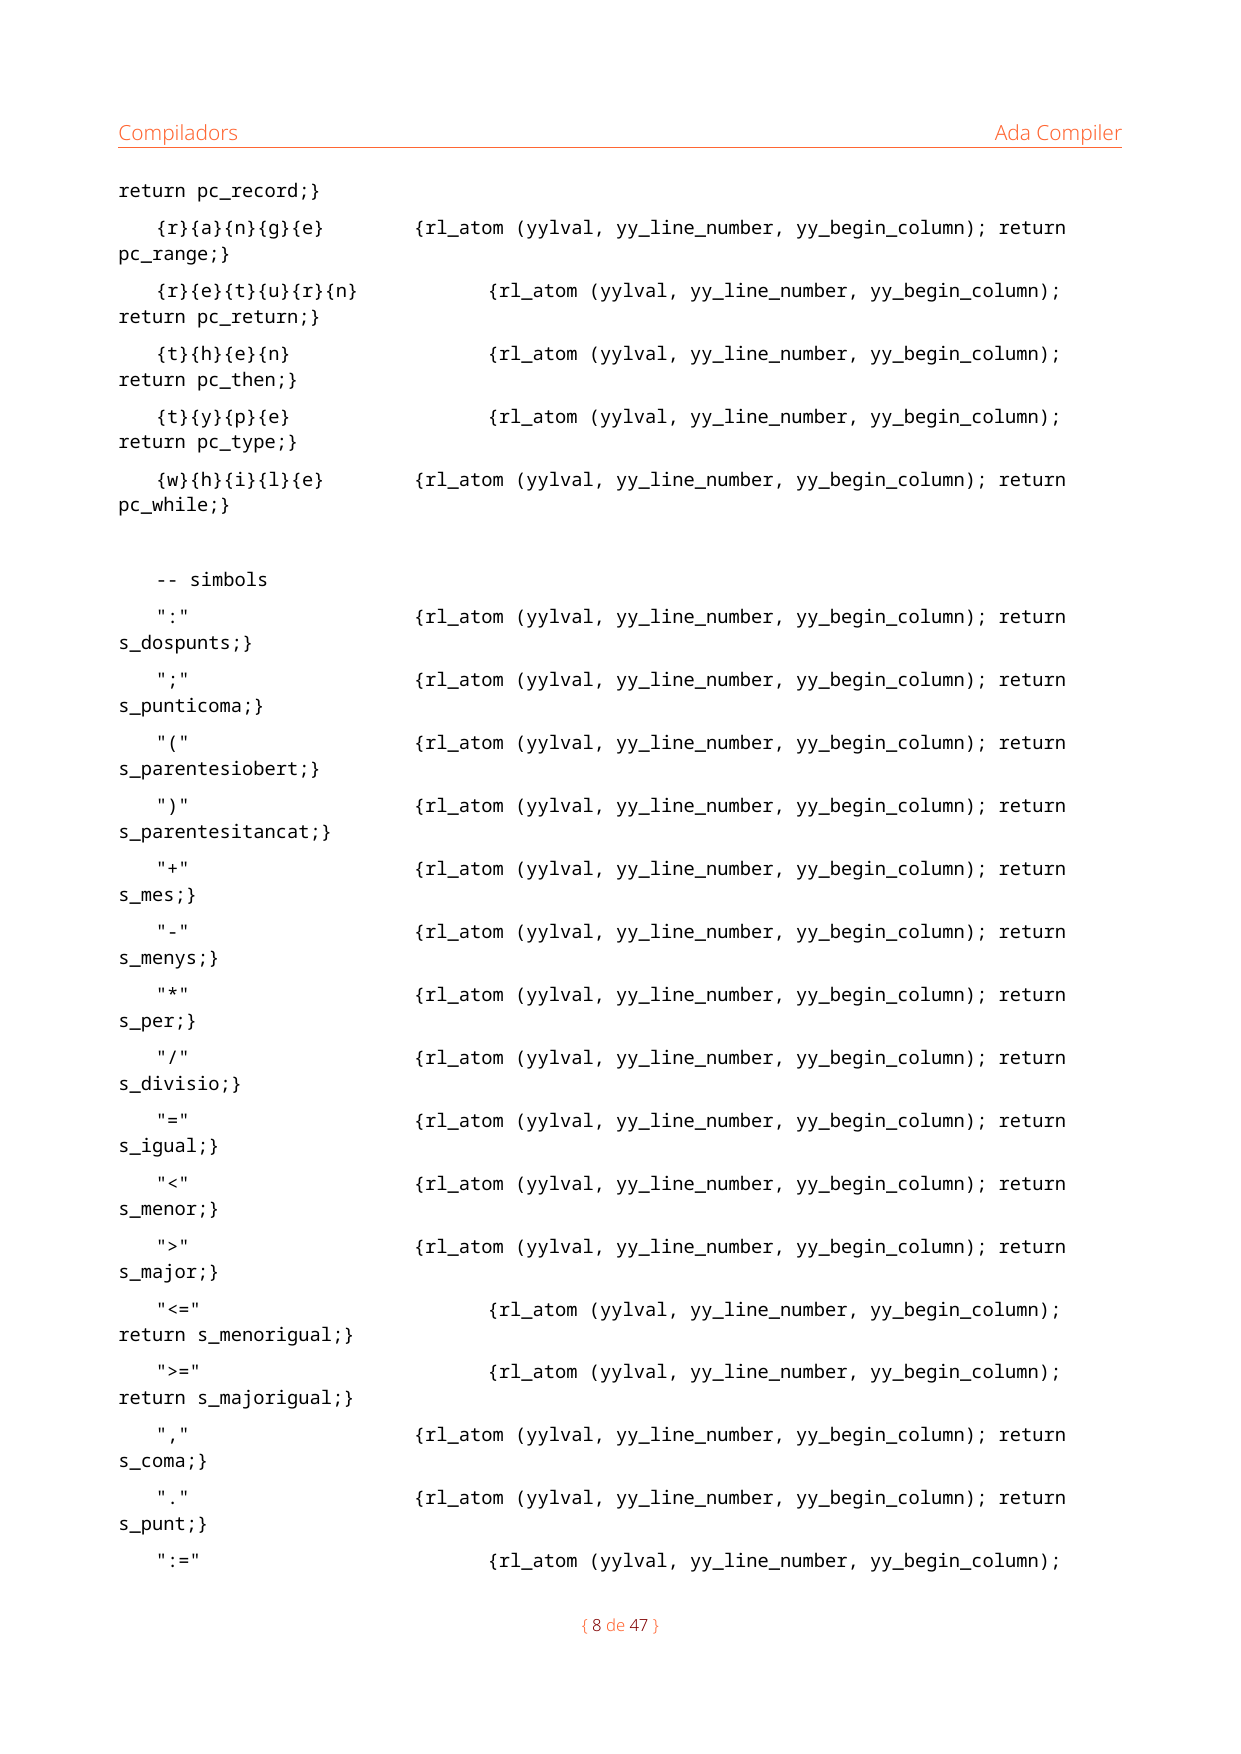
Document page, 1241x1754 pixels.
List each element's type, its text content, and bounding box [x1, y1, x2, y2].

text ";" {rl_atom (yylval, yy_line_number, yy_begin_column); return s_punticoma;} [118, 667, 1122, 718]
text "(" {rl_atom (yylval, yy_line_number, yy_begin_column); return s_parentesiobert;} [118, 730, 1122, 781]
text ":" {rl_atom (yylval, yy_line_number, yy_begin_column); return s_dospunts;} [118, 604, 1122, 655]
text return pc_record;} [118, 177, 1122, 203]
text "-" {rl_atom (yylval, yy_line_number, yy_begin_column); return s_menys;} [118, 918, 1122, 969]
text "=" {rl_atom (yylval, yy_line_number, yy_begin_column); return s_igual;} [118, 1107, 1122, 1158]
text "<=" {rl_atom (yylval, yy_line_number, yy_begin_column); return s_menorigual;} [118, 1296, 1122, 1347]
text {t}{y}{p}{e} {rl_atom (yylval, yy_line_number, yy_begin_column); return pc_type;} [118, 403, 1122, 454]
text "*" {rl_atom (yylval, yy_line_number, yy_begin_column); return s_per;} [118, 981, 1122, 1032]
text "/" {rl_atom (yylval, yy_line_number, yy_begin_column); return s_divisio;} [118, 1044, 1122, 1095]
text {t}{h}{e}{n} {rl_atom (yylval, yy_line_number, yy_begin_column); return pc_then;} [118, 340, 1122, 391]
text "<" {rl_atom (yylval, yy_line_number, yy_begin_column); return s_menor;} [118, 1170, 1122, 1221]
text "." {rl_atom (yylval, yy_line_number, yy_begin_column); return s_punt;} [118, 1485, 1122, 1536]
text {r}{a}{n}{g}{e} {rl_atom (yylval, yy_line_number, yy_begin_column); return pc_range;} [118, 214, 1122, 266]
text ">" {rl_atom (yylval, yy_line_number, yy_begin_column); return s_major;} [118, 1233, 1122, 1284]
text "," {rl_atom (yylval, yy_line_number, yy_begin_column); return s_coma;} [118, 1422, 1122, 1473]
text ":=" {rl_atom (yylval, yy_line_number, yy_begin_column); [118, 1548, 1122, 1573]
text ">=" {rl_atom (yylval, yy_line_number, yy_begin_column); return s_majorigual;} [118, 1359, 1122, 1410]
text {r}{e}{t}{u}{r}{n} {rl_atom (yylval, yy_line_number, yy_begin_column); return pc_return;} [118, 277, 1122, 328]
text -- simbols [118, 566, 1122, 592]
text {w}{h}{i}{l}{e} {rl_atom (yylval, yy_line_number, yy_begin_column); return pc_while;} [118, 466, 1122, 517]
text ")" {rl_atom (yylval, yy_line_number, yy_begin_column); return s_parentesitancat;} [118, 793, 1122, 844]
text "+" {rl_atom (yylval, yy_line_number, yy_begin_column); return s_mes;} [118, 856, 1122, 907]
